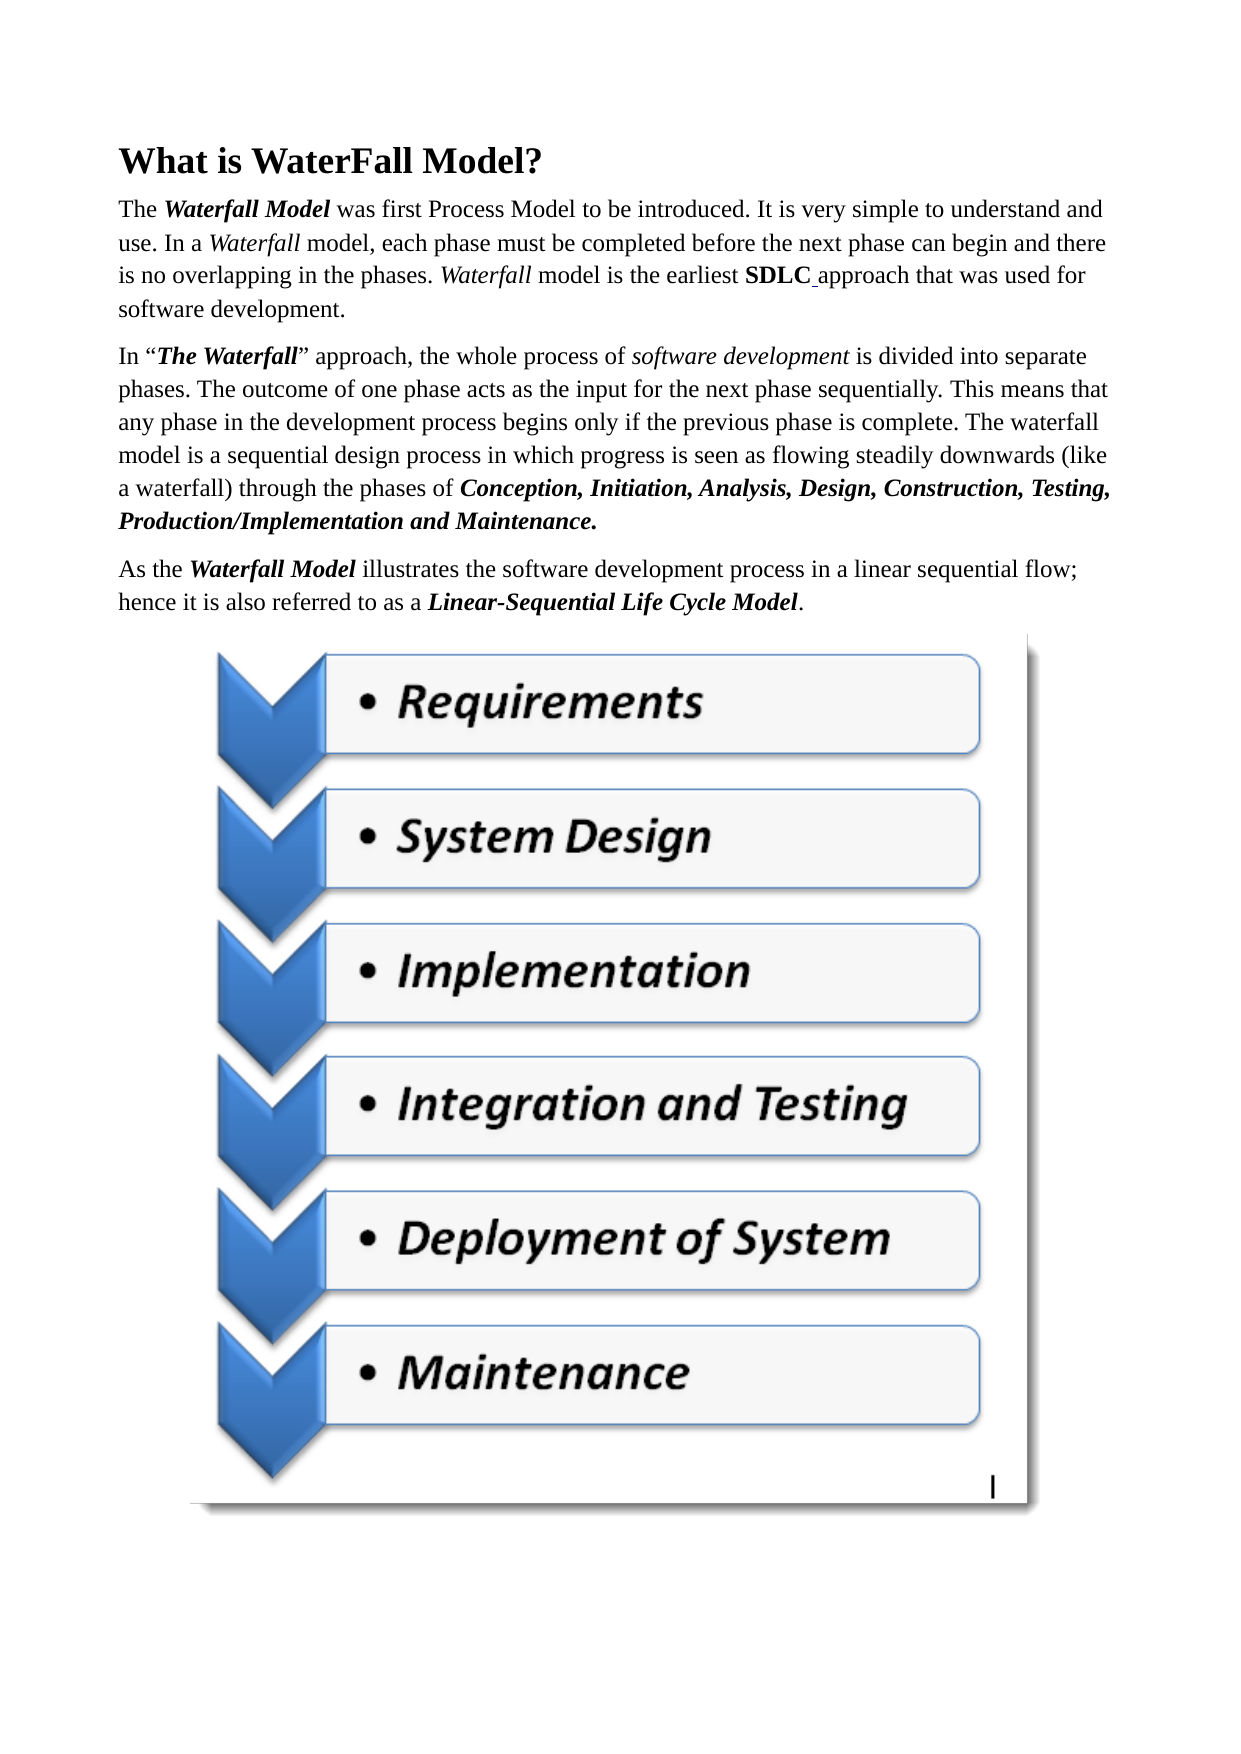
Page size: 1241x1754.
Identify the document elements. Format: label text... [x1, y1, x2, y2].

subtitle What is WaterFall Model? [118, 139, 1122, 182]
text The Waterfall Model was first Process Model to be introduced. It is very simple to understand and use. In a Waterfall model, each phase must be completed before the next phase can begin and there is no overlapping in the phases. Waterfall model is the earliest SDLC approach that was used for software development. [118, 194, 1122, 322]
text As the Waterfall Model illustrates the software development process in a linear sequential flow; hence it is also referred to as a Linear-Sequential Life Cycle Model. [118, 554, 1122, 616]
picture [189, 634, 1051, 1527]
text In “The Waterfall” approach, the whole process of software development is divided into separate phases. The outcome of one phase acts as the input for the next phase sequentially. This means that any phase in the development process begins only if the previous phase is complete. The waterfall model is a sequential design process in which progress is seen as flowing steadily downwards (like a waterfall) through the phases of Conception, Initiation, Analysis, Design, Construction, Testing, Production/Implementation and Maintenance. [118, 341, 1122, 535]
